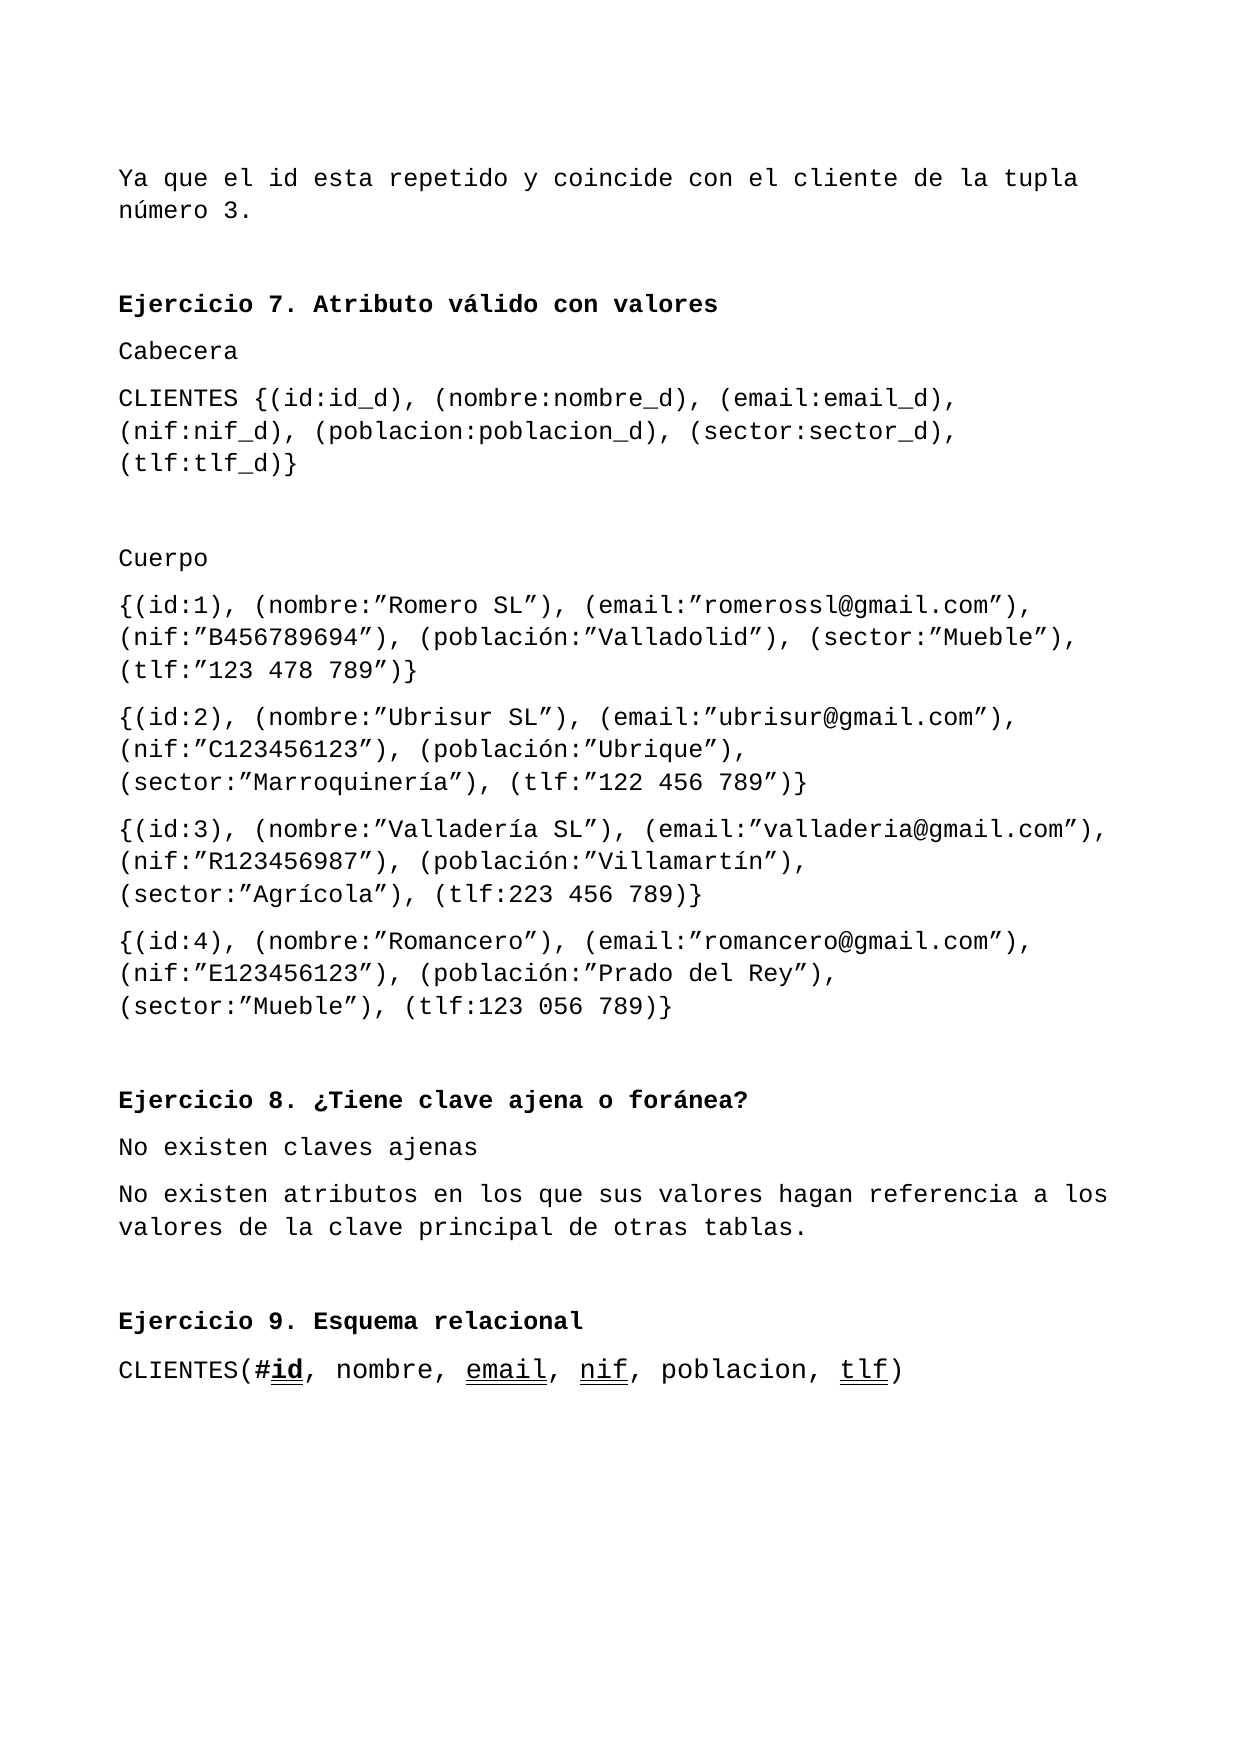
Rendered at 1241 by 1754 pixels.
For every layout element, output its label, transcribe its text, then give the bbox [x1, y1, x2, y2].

text Ejercicio 8. ¿Tiene clave ajena o foránea? [118, 1088, 1122, 1116]
text Cuerpo [118, 545, 1122, 573]
text CLIENTES {(id:id_d), (nombre:nombre_d), (email:email_d), (nif:nif_d), (poblacion:poblacion_d), (sector:sector_d), (tlf:tlf_d)} [118, 386, 1122, 479]
text {(id:2), (nombre:”Ubrisur SL”), (email:”ubrisur@gmail.com”), (nif:”C123456123”), (población:”Ubrique”), (sector:”Marroquinería”), (tlf:”122 456 789”)} [118, 704, 1122, 798]
text Ejercicio 9. Esquema relacional [118, 1308, 1122, 1337]
text No existen claves ajenas [118, 1135, 1122, 1163]
text Ejercicio 7. Atributo válido con valores [118, 292, 1122, 320]
text {(id:3), (nombre:”Valladería SL”), (email:”valladeria@gmail.com”), (nif:”R123456987”), (población:”Villamartín”), (sector:”Agrícola”), (tlf:223 456 789)} [118, 816, 1122, 910]
text No existen atributos en los que sus valores hagan referencia a los valores de la clave principal de otras tablas. [118, 1182, 1122, 1243]
text {(id:4), (nombre:”Romancero”), (email:”romancero@gmail.com”), (nif:”E123456123”), (población:”Prado del Rey”), (sector:”Mueble”), (tlf:123 056 789)} [118, 928, 1122, 1022]
text {(id:1), (nombre:”Romero SL”), (email:”romerossl@gmail.com”), (nif:”B456789694”), (población:”Valladolid”), (sector:”Mueble”), (tlf:”123 478 789”)} [118, 592, 1122, 686]
text Ya que el id esta repetido y coincide con el cliente de la tupla número 3. [118, 165, 1122, 226]
text Cabecera [118, 339, 1122, 367]
text CLIENTES(#id, nombre, email, nif, poblacion, tlf) [118, 1356, 1122, 1386]
